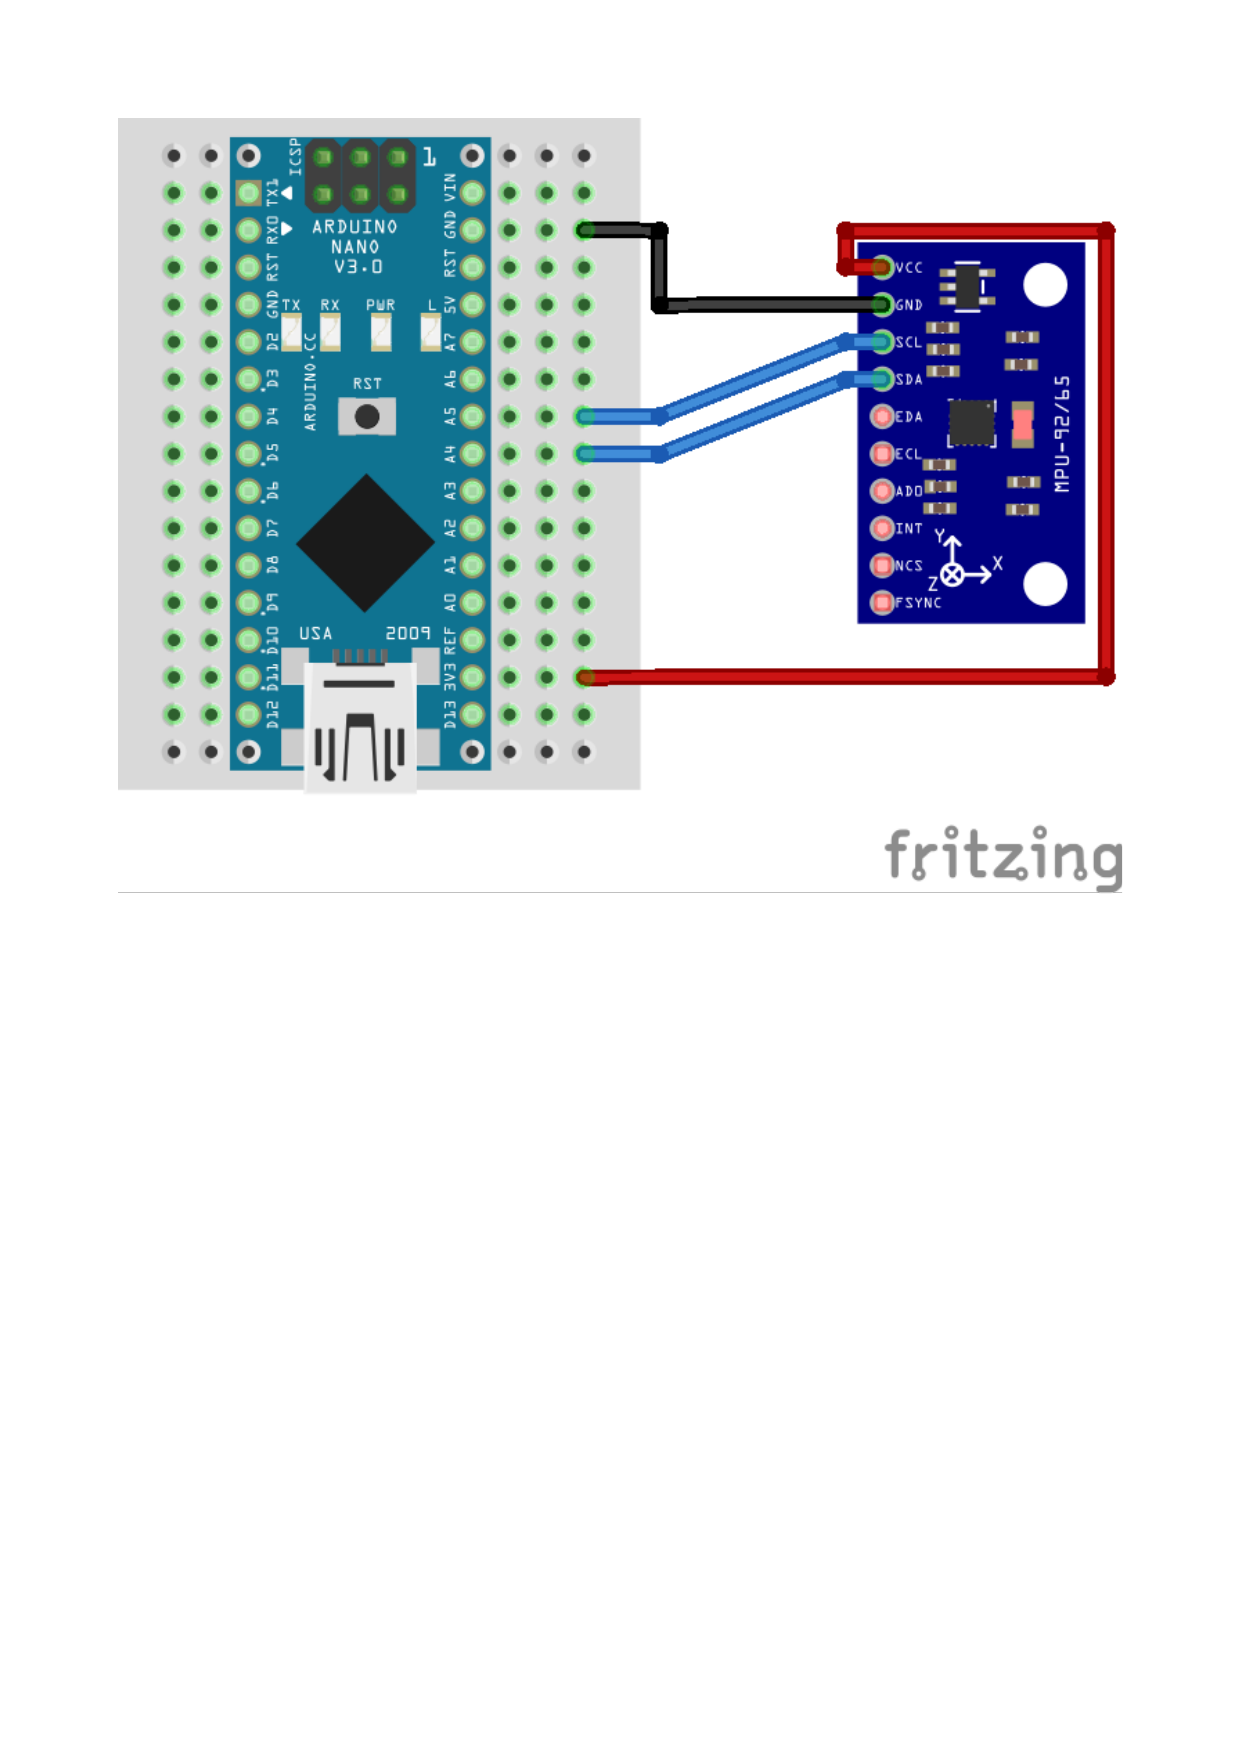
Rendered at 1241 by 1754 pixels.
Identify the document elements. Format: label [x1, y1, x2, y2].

picture [118, 118, 1123, 894]
